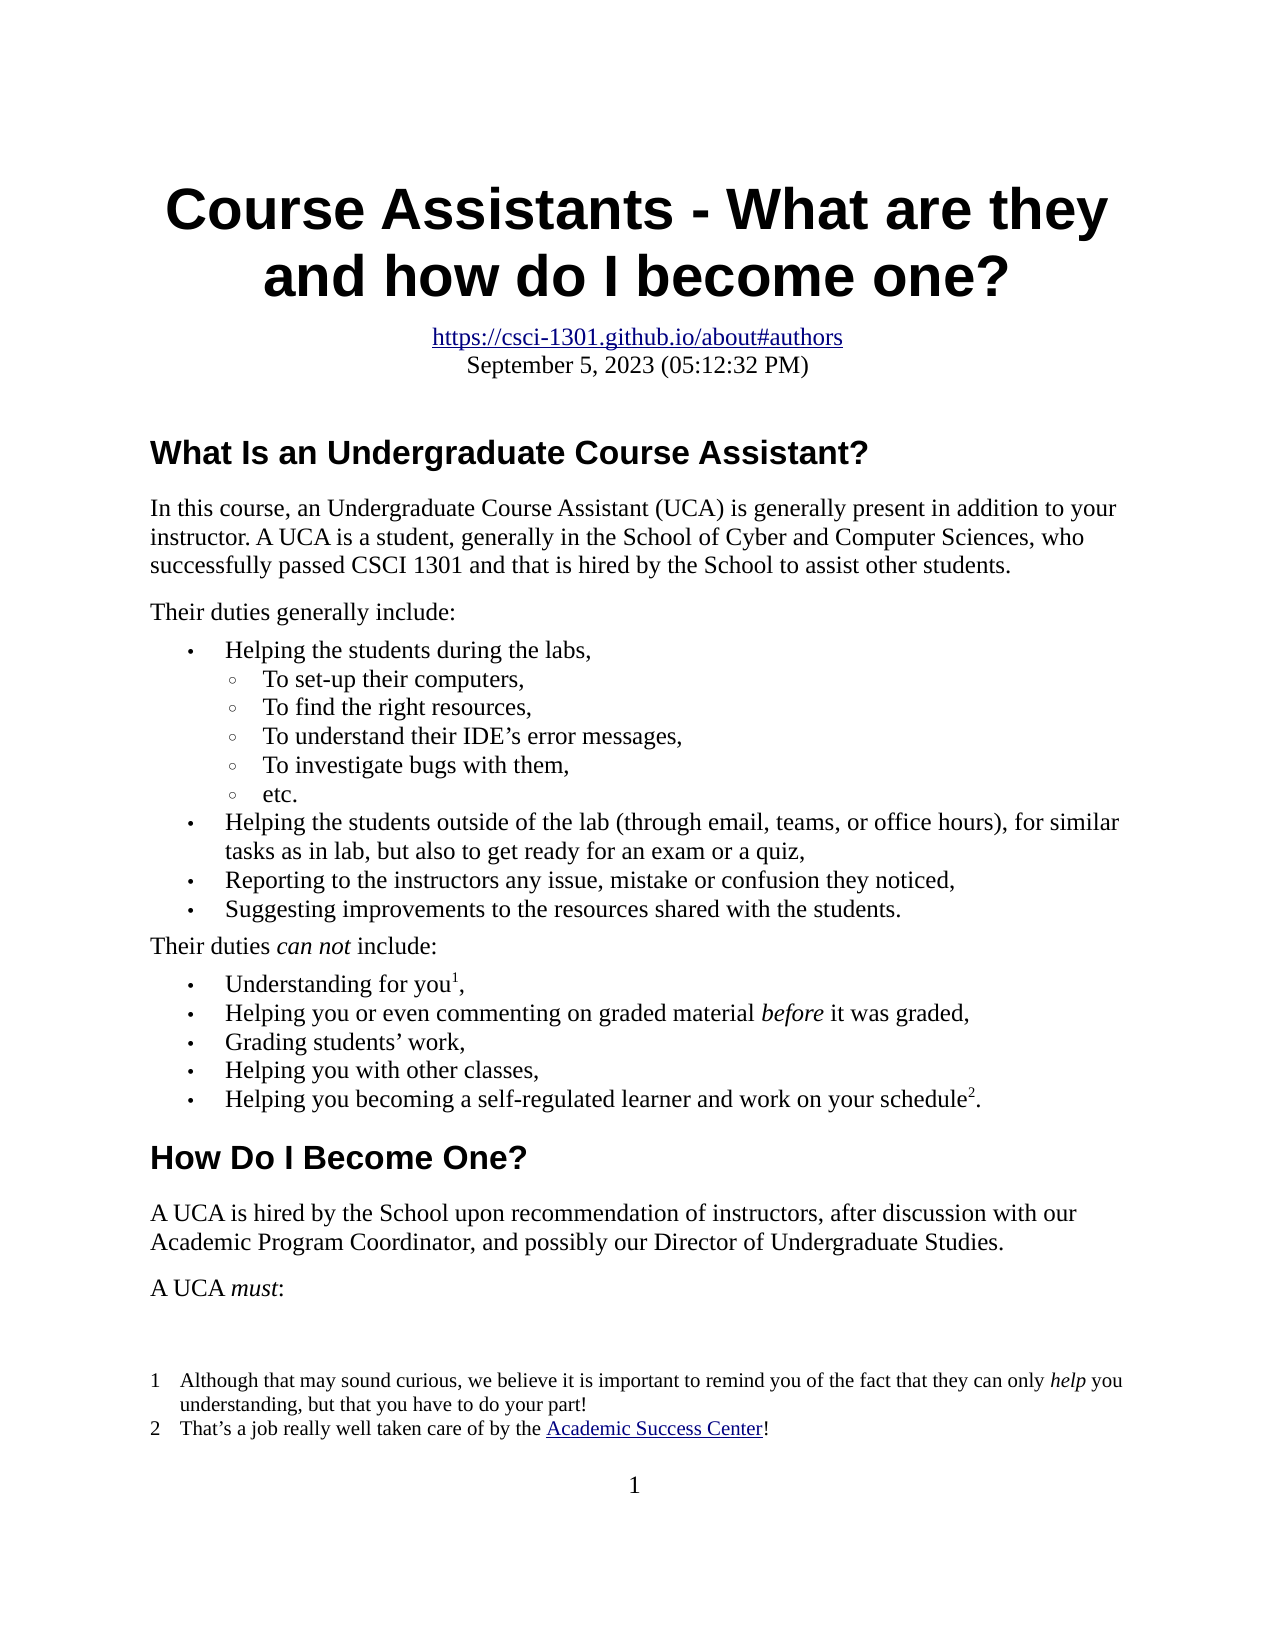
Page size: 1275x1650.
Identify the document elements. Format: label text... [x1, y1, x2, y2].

list Helping the students during the labs, [187, 635, 1125, 664]
list etc. [225, 779, 1125, 807]
text https://csci-1301.github.io/about#authors [150, 322, 1125, 350]
text Their duties generally include: [150, 597, 1125, 626]
list Helping you becoming a self-regulated learner and work on your schedule. [187, 1084, 1125, 1113]
list To investigate bugs with them, [225, 750, 1125, 779]
list Helping the students outside of the lab (through email, teams, or office hours), for similar tasks as in lab, but also to get ready for an exam or a quiz, [187, 807, 1125, 865]
text September 5, 2023 (05:12:32 PM) [150, 350, 1125, 379]
list To understand their IDE’s error messages, [225, 721, 1125, 750]
text In this course, an Undergraduate Course Assistant (UCA) is generally present in addition to your instructor. A UCA is a student, generally in the School of Cyber and Computer Sciences, who successfully passed CSCI 1301 and that is hired by the School to assist other students. [150, 493, 1125, 579]
list Grading students’ work, [187, 1027, 1125, 1055]
list Suggesting improvements to the resources shared with the students. [187, 894, 1125, 922]
list Although that may sound curious, we believe it is important to remind you of the fact that they can only help you understanding, but that you have to do your part! [150, 1368, 1125, 1416]
text A UCA is hired by the School upon recommendation of instructors, after discussion with our Academic Program Coordinator, and possibly our Director of Undergraduate Studies. [150, 1198, 1125, 1255]
subtitle How Do I Become One? [150, 1138, 1125, 1176]
subtitle What Is an Undergraduate Course Assistant? [150, 433, 1125, 472]
list To set-up their computers, [225, 664, 1125, 692]
list That’s a job really well taken care of by the Academic Success Center! [150, 1416, 1125, 1440]
list Helping you with other classes, [187, 1055, 1125, 1084]
list Helping you or even commenting on graded material before it was graded, [187, 998, 1125, 1027]
list To find the right resources, [225, 692, 1125, 721]
text Their duties can not include: [150, 931, 1125, 960]
list Reporting to the instructors any issue, mistake or confusion they noticed, [187, 865, 1125, 894]
title Course Assistants - What are they and how do I become one? [150, 175, 1125, 309]
list Understanding for you, [187, 969, 1125, 998]
text A UCA must: [150, 1273, 1125, 1302]
